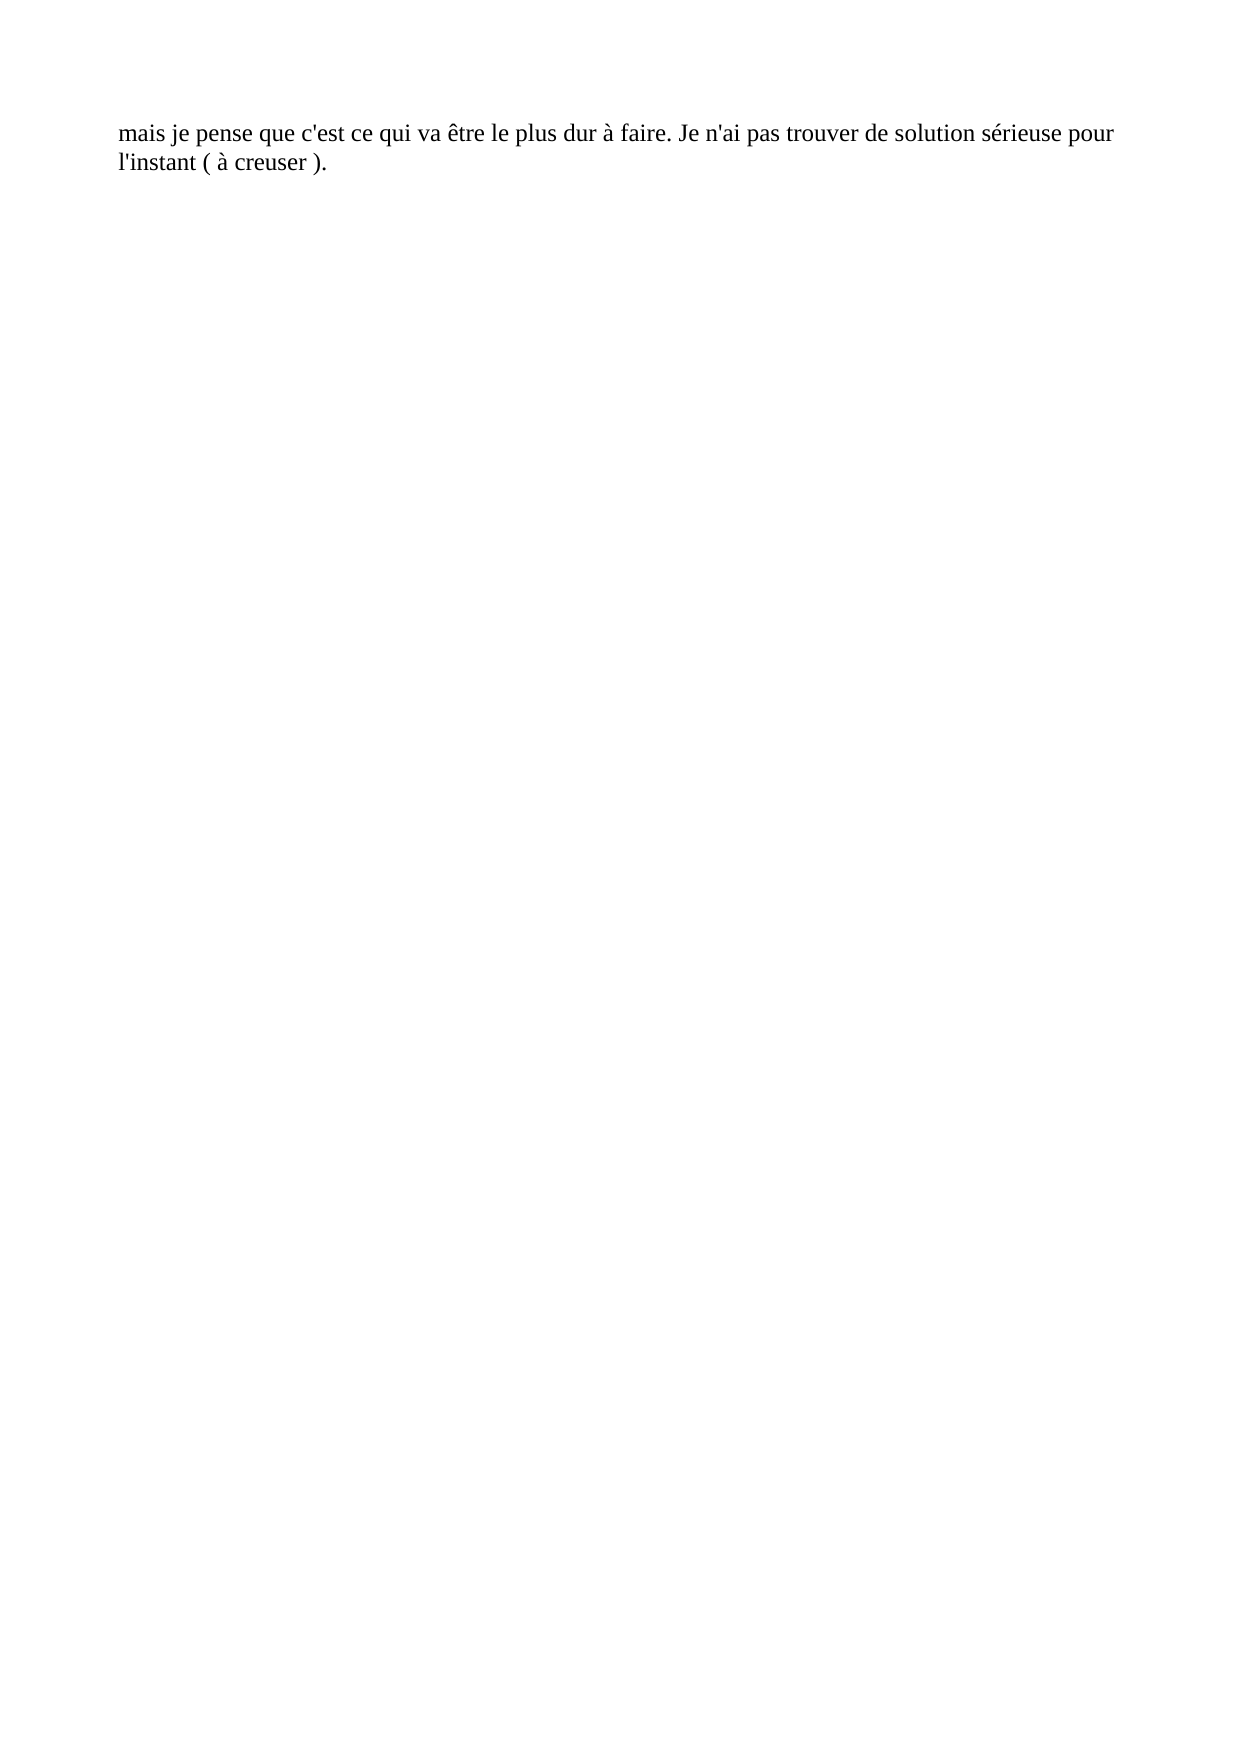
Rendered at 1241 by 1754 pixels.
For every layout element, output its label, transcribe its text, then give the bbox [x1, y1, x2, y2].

text mais je pense que c'est ce qui va être le plus dur à faire. Je n'ai pas trouver de solution sérieuse pour l'instant ( à creuser ). [118, 118, 1122, 176]
